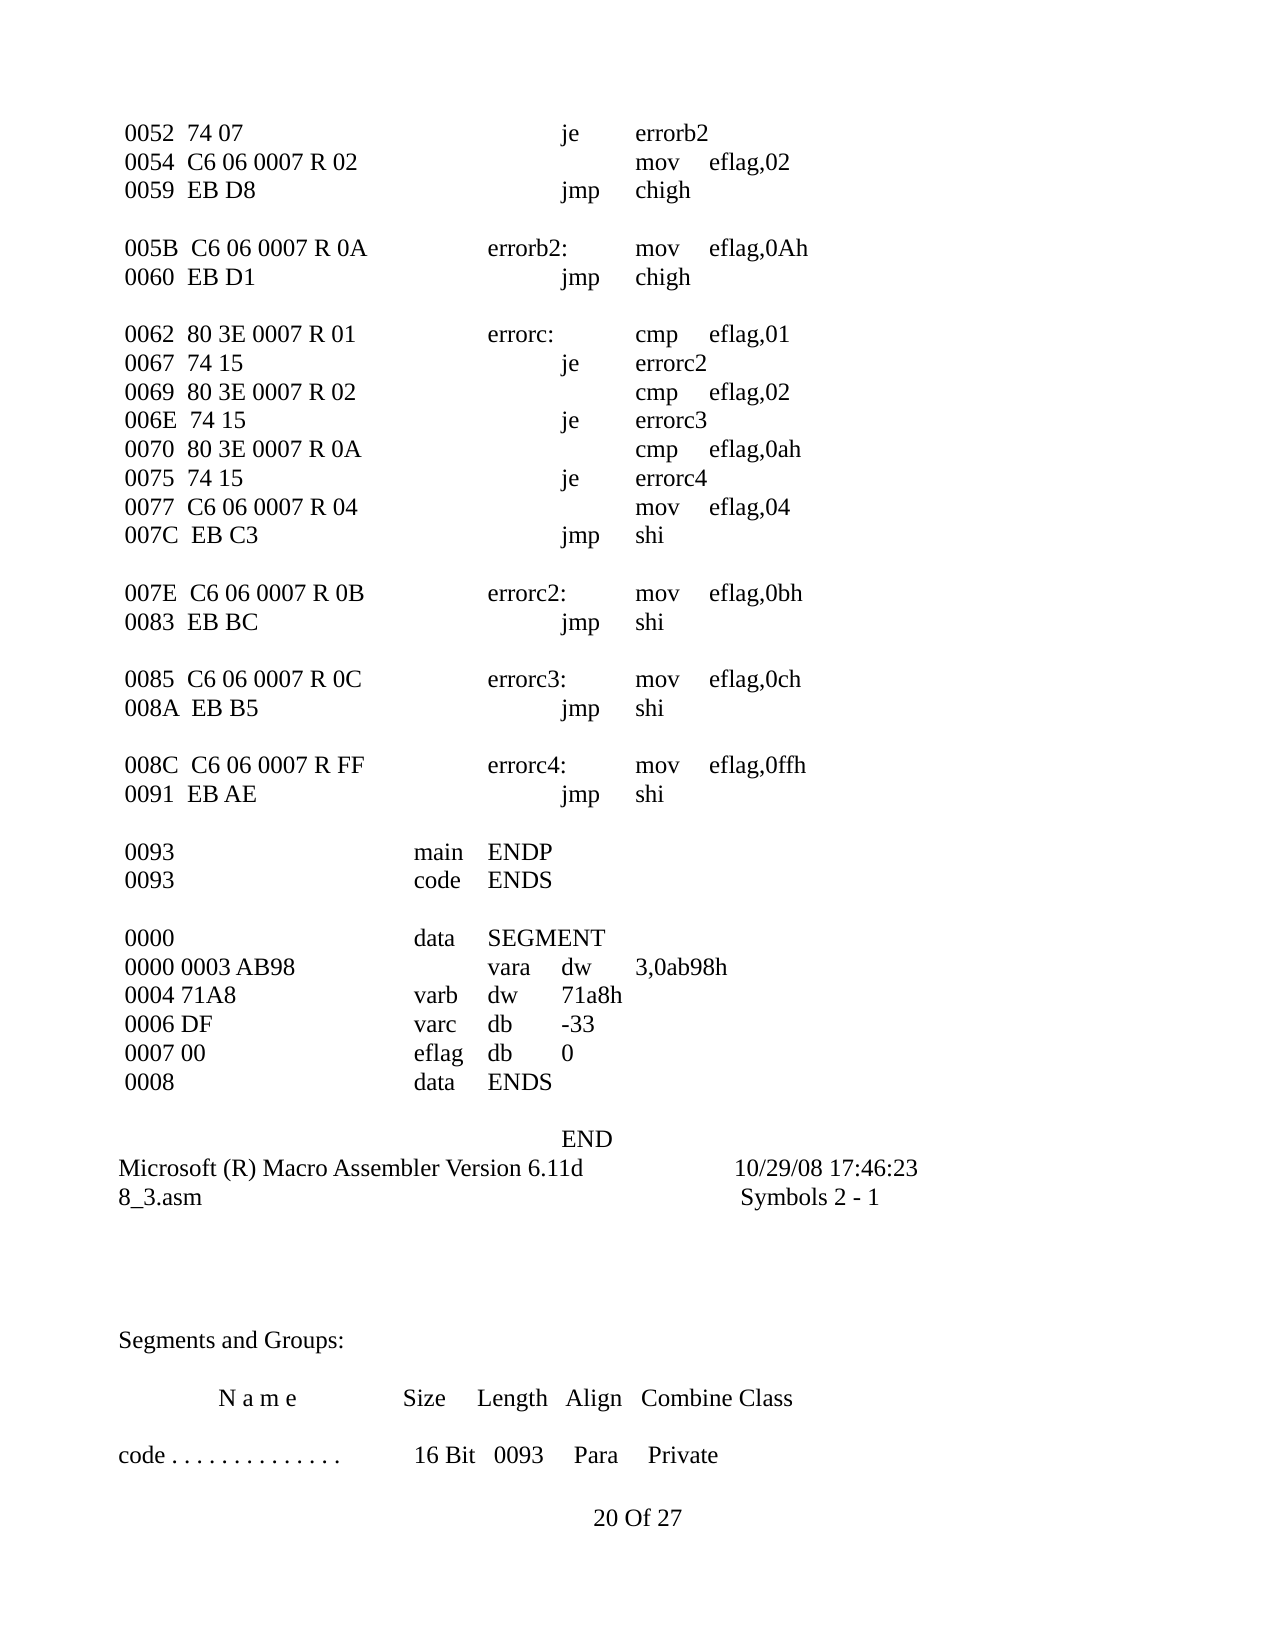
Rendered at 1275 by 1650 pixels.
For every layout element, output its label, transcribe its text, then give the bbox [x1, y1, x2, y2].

text 006E 74 15 je errorc3 [118, 406, 1157, 434]
text 0093 main ENDP [118, 837, 1157, 866]
text Segments and Groups: [118, 1326, 1157, 1354]
text 008C C6 06 0007 R FF errorc4: mov eflag,0ffh [118, 751, 1157, 779]
text END [118, 1124, 1157, 1153]
text 0069 80 3E 0007 R 02 cmp eflag,02 [118, 377, 1157, 406]
text 007C EB C3 jmp shi [118, 521, 1157, 549]
text 0091 EB AE jmp shi [118, 779, 1157, 808]
text 0067 74 15 je errorc2 [118, 348, 1157, 377]
text 007E C6 06 0007 R 0B errorc2: mov eflag,0bh [118, 578, 1157, 607]
text 0054 C6 06 0007 R 02 mov eflag,02 [118, 147, 1157, 176]
text Microsoft (R) Macro Assembler Version 6.11d 10/29/08 17:46:23 [118, 1153, 1157, 1182]
text 0075 74 15 je errorc4 [118, 463, 1157, 492]
text 0083 EB BC jmp shi [118, 607, 1157, 636]
text 005B C6 06 0007 R 0A errorb2: mov eflag,0Ah [118, 233, 1157, 262]
text 0007 00 eflag db 0 [118, 1038, 1157, 1067]
text 0085 C6 06 0007 R 0C errorc3: mov eflag,0ch [118, 664, 1157, 693]
text 0006 DF varc db -33 [118, 1009, 1157, 1038]
text code . . . . . . . . . . . . . . 16 Bit 0093 Para Private [118, 1441, 1157, 1469]
text 0000 0003 AB98 vara dw 3,0ab98h [118, 952, 1157, 981]
text N a m e Size Length Align Combine Class [118, 1383, 1157, 1412]
text 0059 EB D8 jmp chigh [118, 176, 1157, 204]
text 0008 data ENDS [118, 1067, 1157, 1096]
text 8_3.asm Symbols 2 - 1 [118, 1182, 1157, 1211]
text 0062 80 3E 0007 R 01 errorc: cmp eflag,01 [118, 319, 1157, 348]
text 0077 C6 06 0007 R 04 mov eflag,04 [118, 492, 1157, 521]
text 0004 71A8 varb dw 71a8h [118, 981, 1157, 1009]
text 0093 code ENDS [118, 866, 1157, 894]
text 0060 EB D1 jmp chigh [118, 262, 1157, 291]
text 0070 80 3E 0007 R 0A cmp eflag,0ah [118, 434, 1157, 463]
text 0000 data SEGMENT [118, 923, 1157, 952]
text 0052 74 07 je errorb2 [118, 118, 1157, 147]
text 008A EB B5 jmp shi [118, 693, 1157, 722]
